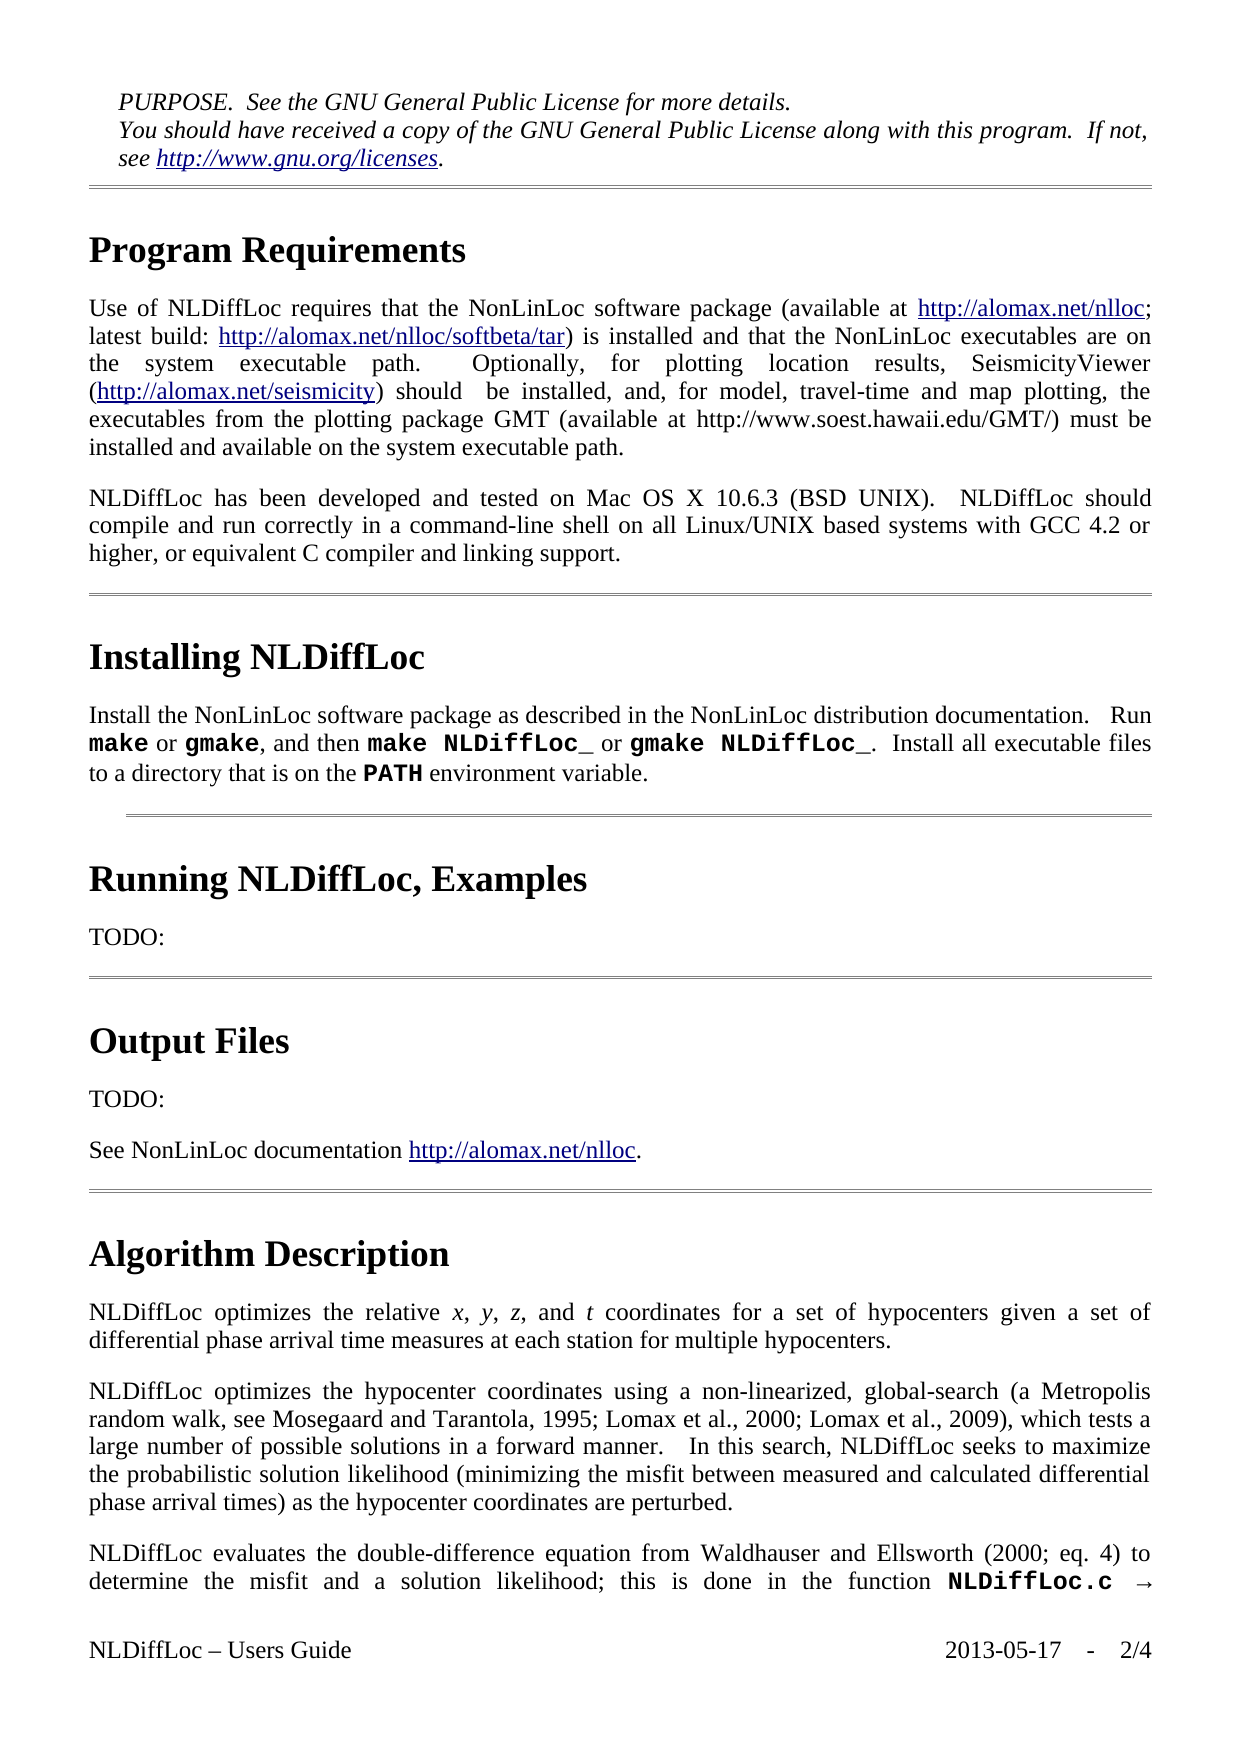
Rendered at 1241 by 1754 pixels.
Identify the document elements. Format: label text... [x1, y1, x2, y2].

text NLDiffLoc optimizes the relative x, y, z, and t coordinates for a set of hypocenters given a set of differential phase arrival time measures at each station for multiple hypocenters. [88, 1298, 1152, 1353]
subtitle Running NLDiffLoc, Examples [88, 858, 1152, 899]
text NLDiffLoc has been developed and tested on Mac OS X 10.6.3 (BSD UNIX). NLDiffLoc should compile and run correctly in a command-line shell on all Linux/UNIX based systems with GCC 4.2 or higher, or equivalent C compiler and linking support. [88, 484, 1152, 567]
text PURPOSE. See the GNU General Public License for more details. [118, 88, 1152, 116]
subtitle Program Requirements [88, 229, 1152, 271]
text NLDiffLoc evaluates the double-difference equation from Waldhauser and Ellsworth (2000; eq. 4) to determine the misfit and a solution likelihood; this is done in the function NLDiffLoc.c → [88, 1539, 1152, 1597]
text Use of NLDiffLoc requires that the NonLinLoc software package (available at http://alomax.net/nlloc; latest build: http://alomax.net/nlloc/softbeta/tar) is installed and that the NonLinLoc executables are on the system executable path. Optionally, for plotting location results, SeismicityViewer (http://alomax.net/seismicity) should be installed, and, for model, travel-time and map plotting, the executables from the plotting package GMT (available at http://www.soest.hawaii.edu/GMT/) must be installed and available on the system executable path. [88, 294, 1152, 460]
text NLDiffLoc optimizes the hypocenter coordinates using a non-linearized, global-search (a Metropolis random walk, see Mosegaard and Tarantola, 1995; Lomax et al., 2000; Lomax et al., 2009), which tests a large number of possible solutions in a forward manner. In this search, NLDiffLoc seeks to maximize the probabilistic solution likelihood (minimizing the misfit between measured and calculated differential phase arrival times) as the hypocenter coordinates are perturbed. [88, 1377, 1152, 1516]
text TODO: [88, 923, 1152, 951]
subtitle Installing NLDiffLoc [88, 636, 1152, 678]
text Install the NonLinLoc software package as described in the NonLinLoc distribution documentation. Run make or gmake, and then make NLDiffLoc_ or gmake NLDiffLoc_. Install all executable files to a directory that is on the PATH environment variable. [88, 701, 1152, 789]
subtitle Algorithm Description [88, 1233, 1152, 1274]
subtitle Output Files [88, 1020, 1152, 1061]
text You should have received a copy of the GNU General Public License along with this program. If not, see http://www.gnu.org/licenses. [118, 116, 1152, 172]
text TODO: [88, 1085, 1152, 1113]
text See NonLinLoc documentation http://alomax.net/nlloc. [88, 1136, 1152, 1164]
